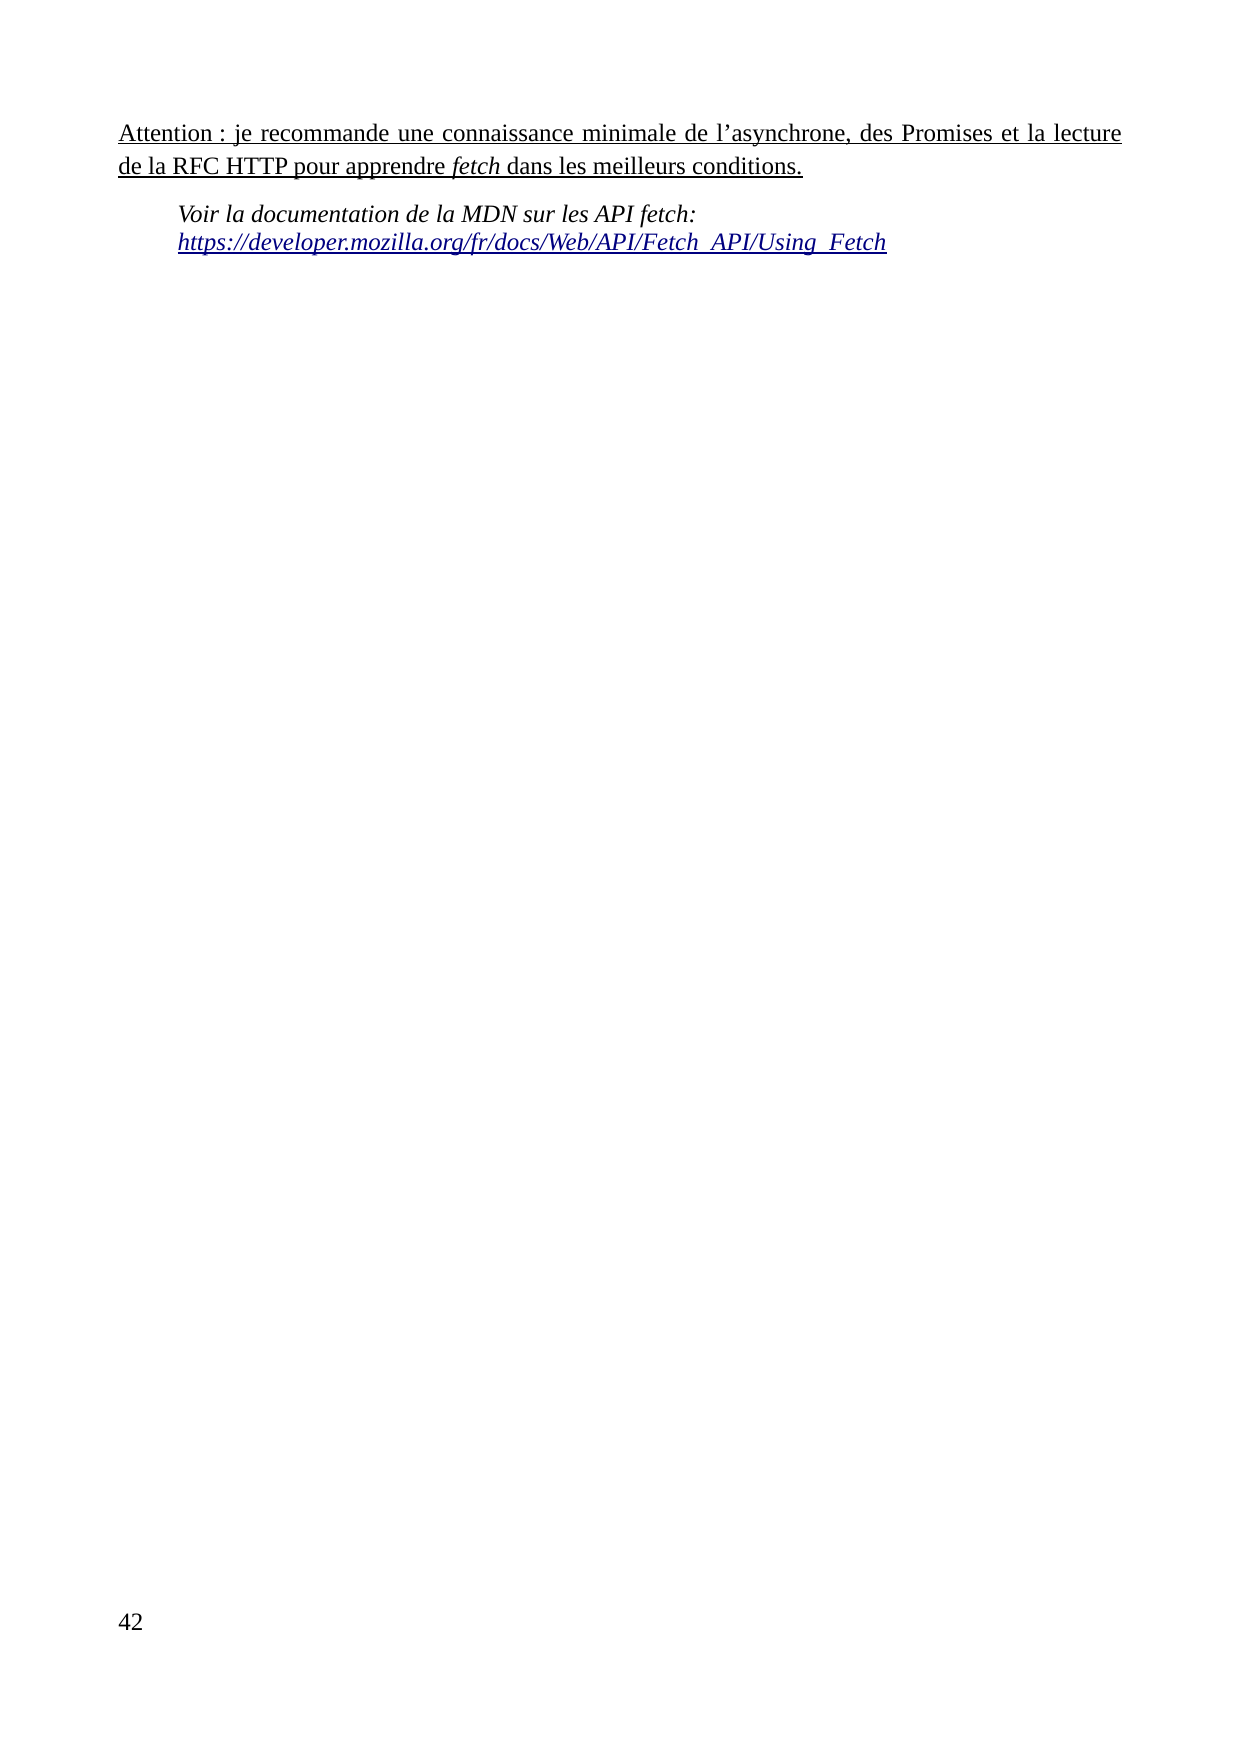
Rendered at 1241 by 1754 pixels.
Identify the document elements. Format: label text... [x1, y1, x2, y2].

text Voir la documentation de la MDN sur les API fetch: https://developer.mozilla.org/fr/docs/Web/API/Fetch_API/Using_Fetch [177, 199, 1063, 256]
text de la RFC HTTP pour apprendre fetch dans les meilleurs conditions. [118, 144, 1122, 180]
text Attention : je recommande une connaissance minimale de l’asynchrone, des Promises et la lecture [118, 118, 1122, 143]
